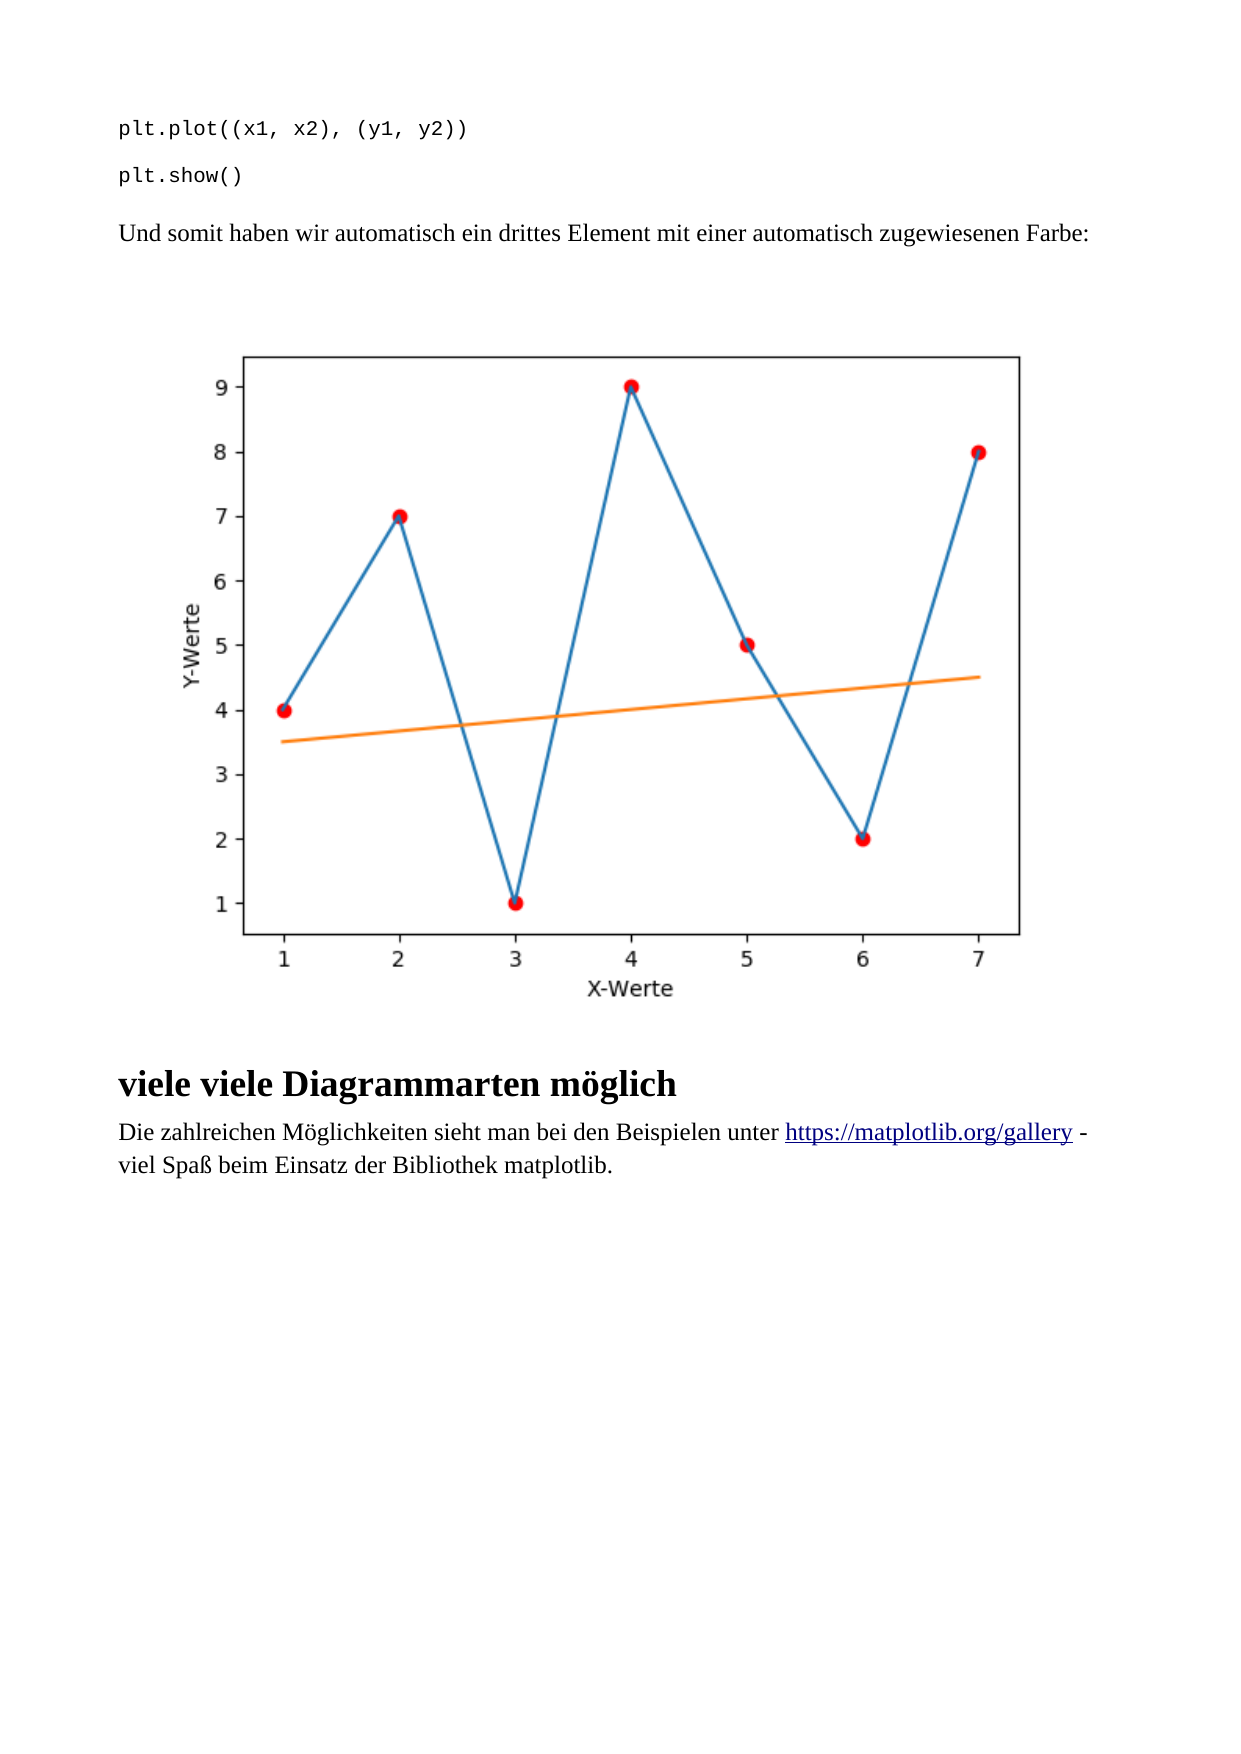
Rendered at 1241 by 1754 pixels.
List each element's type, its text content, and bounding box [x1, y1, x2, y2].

picture [118, 266, 1119, 1017]
text plt.show() [118, 165, 1122, 189]
subtitle viele viele Diagrammarten möglich [118, 1061, 1122, 1104]
text Und somit haben wir automatisch ein drittes Element mit einer automatisch zugewiesenen Farbe: [118, 218, 1122, 247]
text plt.plot((x1, x2), (y1, y2)) [118, 118, 1122, 142]
text Die zahlreichen Möglichkeiten sieht man bei den Beispielen unter https://matplotlib.org/gallery - viel Spaß beim Einsatz der Bibliothek matplotlib. [118, 1117, 1122, 1179]
